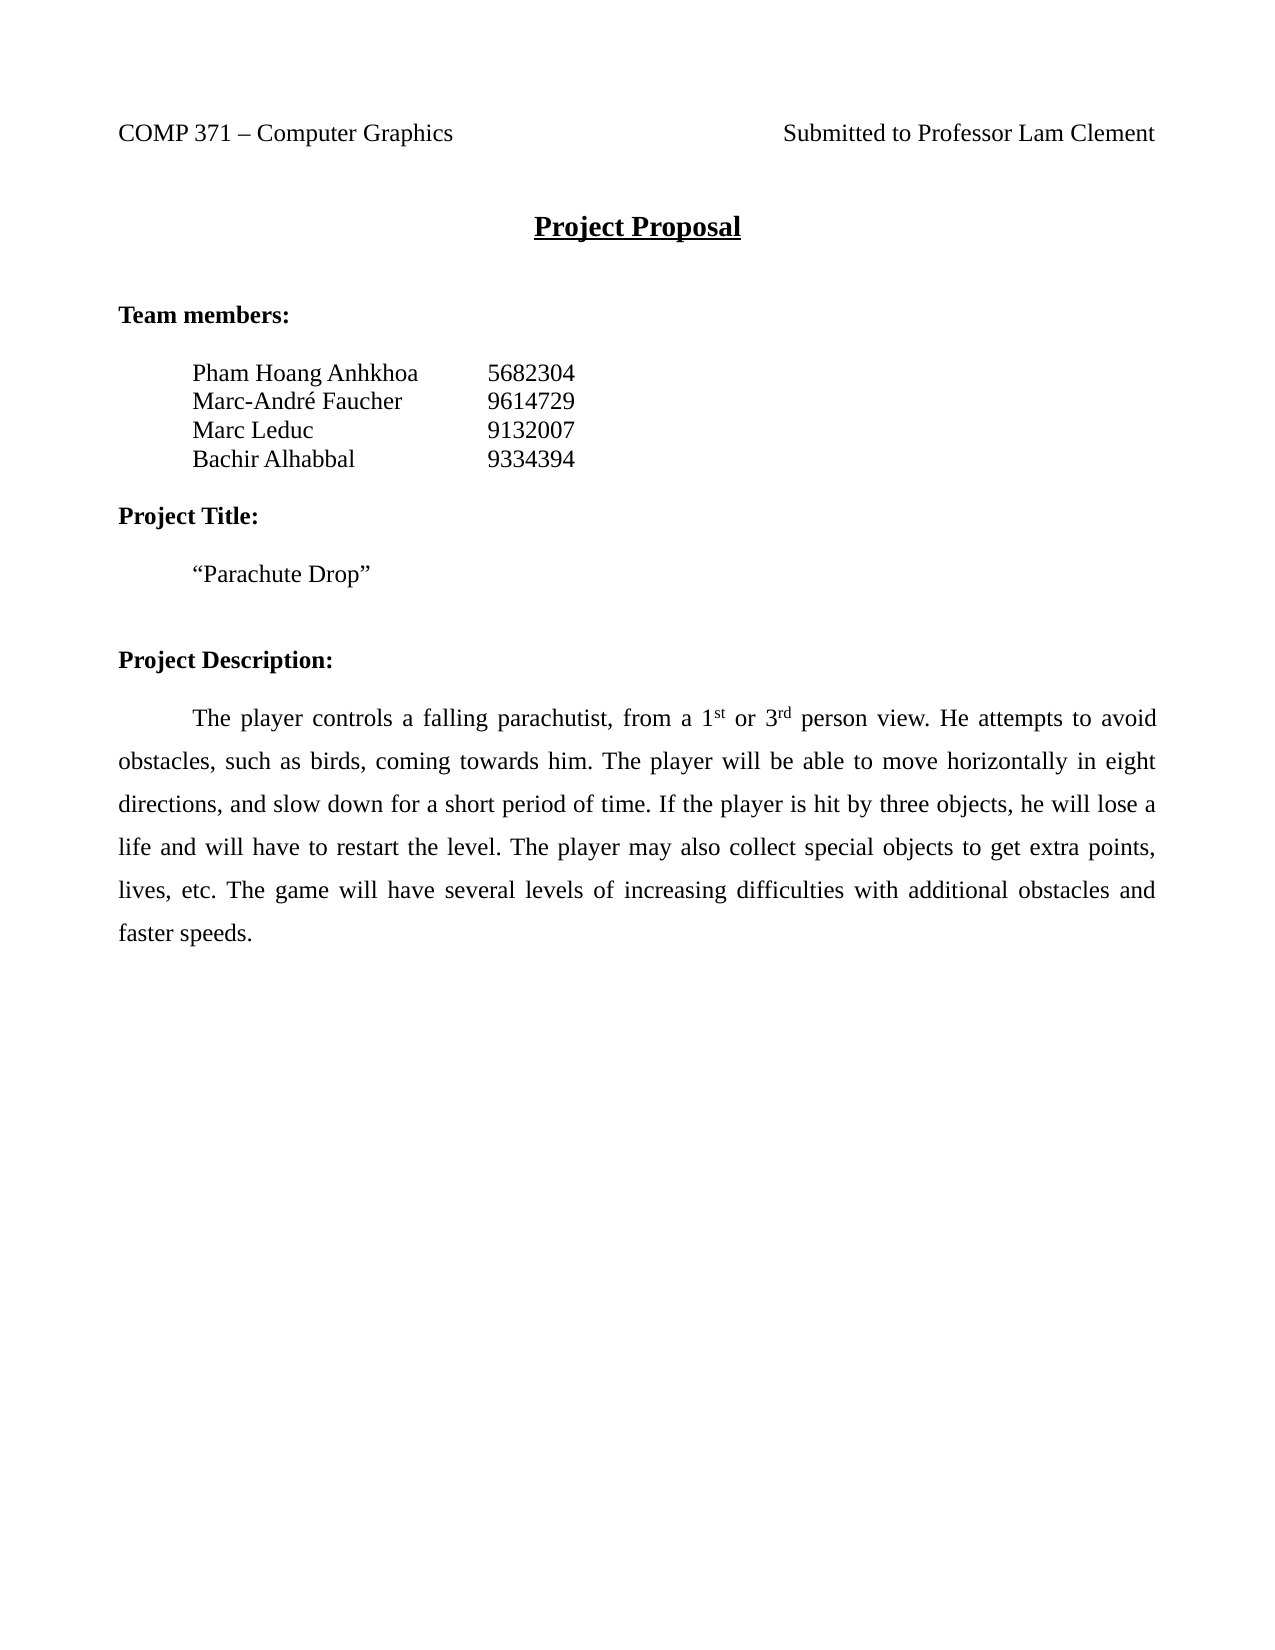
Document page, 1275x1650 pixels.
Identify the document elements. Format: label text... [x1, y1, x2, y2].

text The player controls a falling parachutist, from a 1st or 3rd person view. He attempts to avoid obstacles, such as birds, coming towards him. The player will be able to move horizontally in eight directions, and slow down for a short period of time. If the player is hit by three objects, he will lose a life and will have to restart the level. The player may also collect special objects to get extra points, lives, etc. The game will have several levels of increasing difficulties with additional obstacles and faster speeds. [118, 703, 1157, 947]
text Marc-André Faucher 9614729 [118, 386, 1157, 415]
text Project Title: [118, 501, 1157, 530]
text Bachir Alhabbal 9334394 [118, 444, 1157, 473]
text “Parachute Drop” [118, 559, 1157, 588]
text Marc Leduc 9132007 [118, 415, 1157, 444]
text Project Description: [118, 645, 1157, 674]
text Pham Hoang Anhkhoa 5682304 [118, 358, 1157, 386]
text Project Proposal [118, 209, 1157, 243]
text Team members: [118, 300, 1157, 329]
text COMP 371 – Computer Graphics Submitted to Professor Lam Clement [118, 118, 1157, 147]
